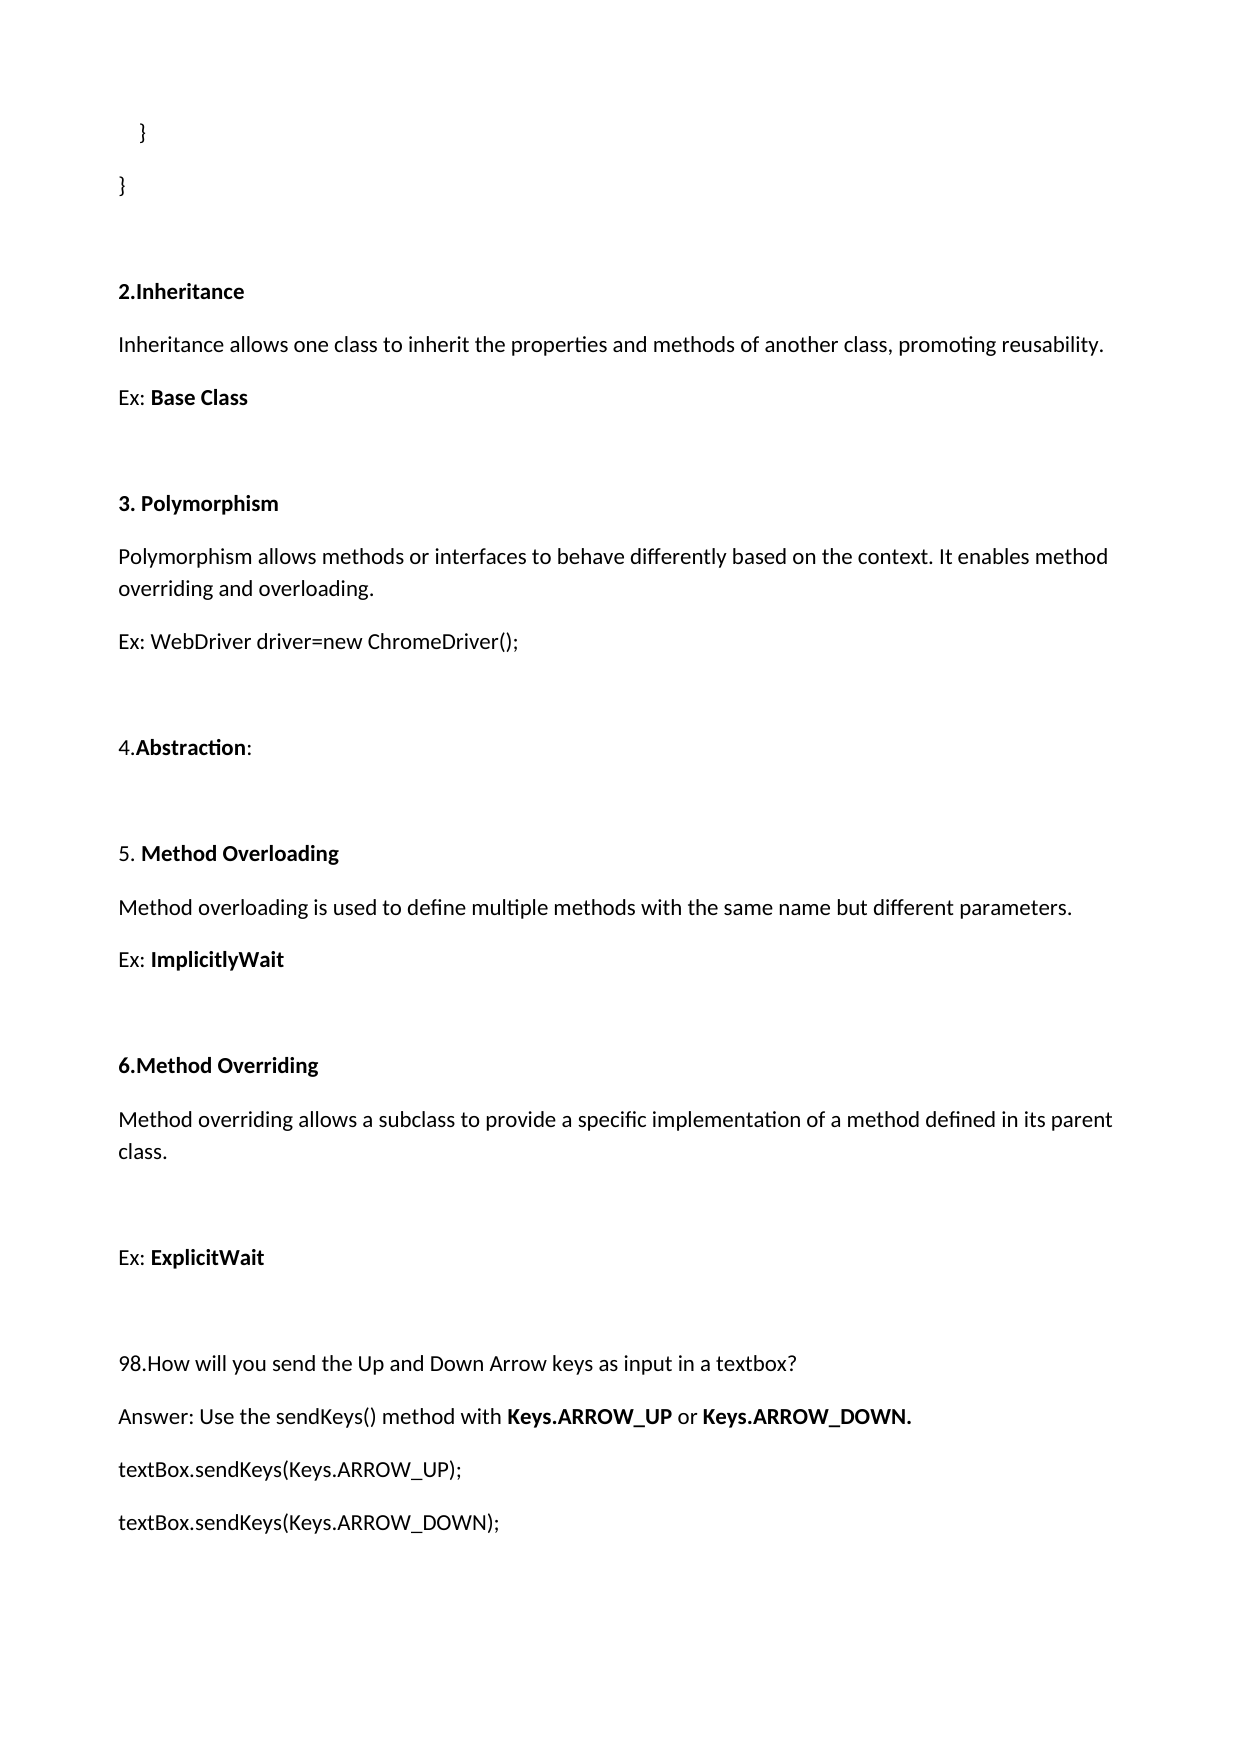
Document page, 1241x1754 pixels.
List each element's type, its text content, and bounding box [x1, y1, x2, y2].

text Method overloading is used to define multiple methods with the same name but different parameters. [118, 893, 1122, 921]
text 3. Polymorphism [118, 489, 1122, 517]
text textBox.sendKeys(Keys.ARROW_DOWN); [118, 1508, 1122, 1536]
text 98.How will you send the Up and Down Arrow keys as input in a textbox? [118, 1349, 1122, 1377]
text Inheritance allows one class to inherit the properties and methods of another class, promoting reusability. [118, 330, 1122, 358]
text 4.Abstraction: [118, 733, 1122, 762]
text } [118, 171, 1122, 199]
text 5. Method Overloading [118, 839, 1122, 868]
text Answer: Use the sendKeys() method with Keys.ARROW_UP or Keys.ARROW_DOWN. [118, 1402, 1122, 1430]
text Method overriding allows a subclass to provide a specific implementation of a method defined in its parent class. [118, 1105, 1122, 1165]
text textBox.sendKeys(Keys.ARROW_UP); [118, 1455, 1122, 1483]
text Ex: Base Class [118, 383, 1122, 411]
text 2.Inheritance [118, 277, 1122, 305]
text Polymorphism allows methods or interfaces to behave differently based on the context. It enables method overriding and overloading. [118, 542, 1122, 602]
text Ex: ImplicitlyWait [118, 946, 1122, 974]
text Ex: WebDriver driver=new ChromeDriver(); [118, 627, 1122, 656]
text 6.Method Overriding [118, 1052, 1122, 1080]
text Ex: ExplicitWait [118, 1243, 1122, 1271]
text } [118, 118, 1122, 146]
